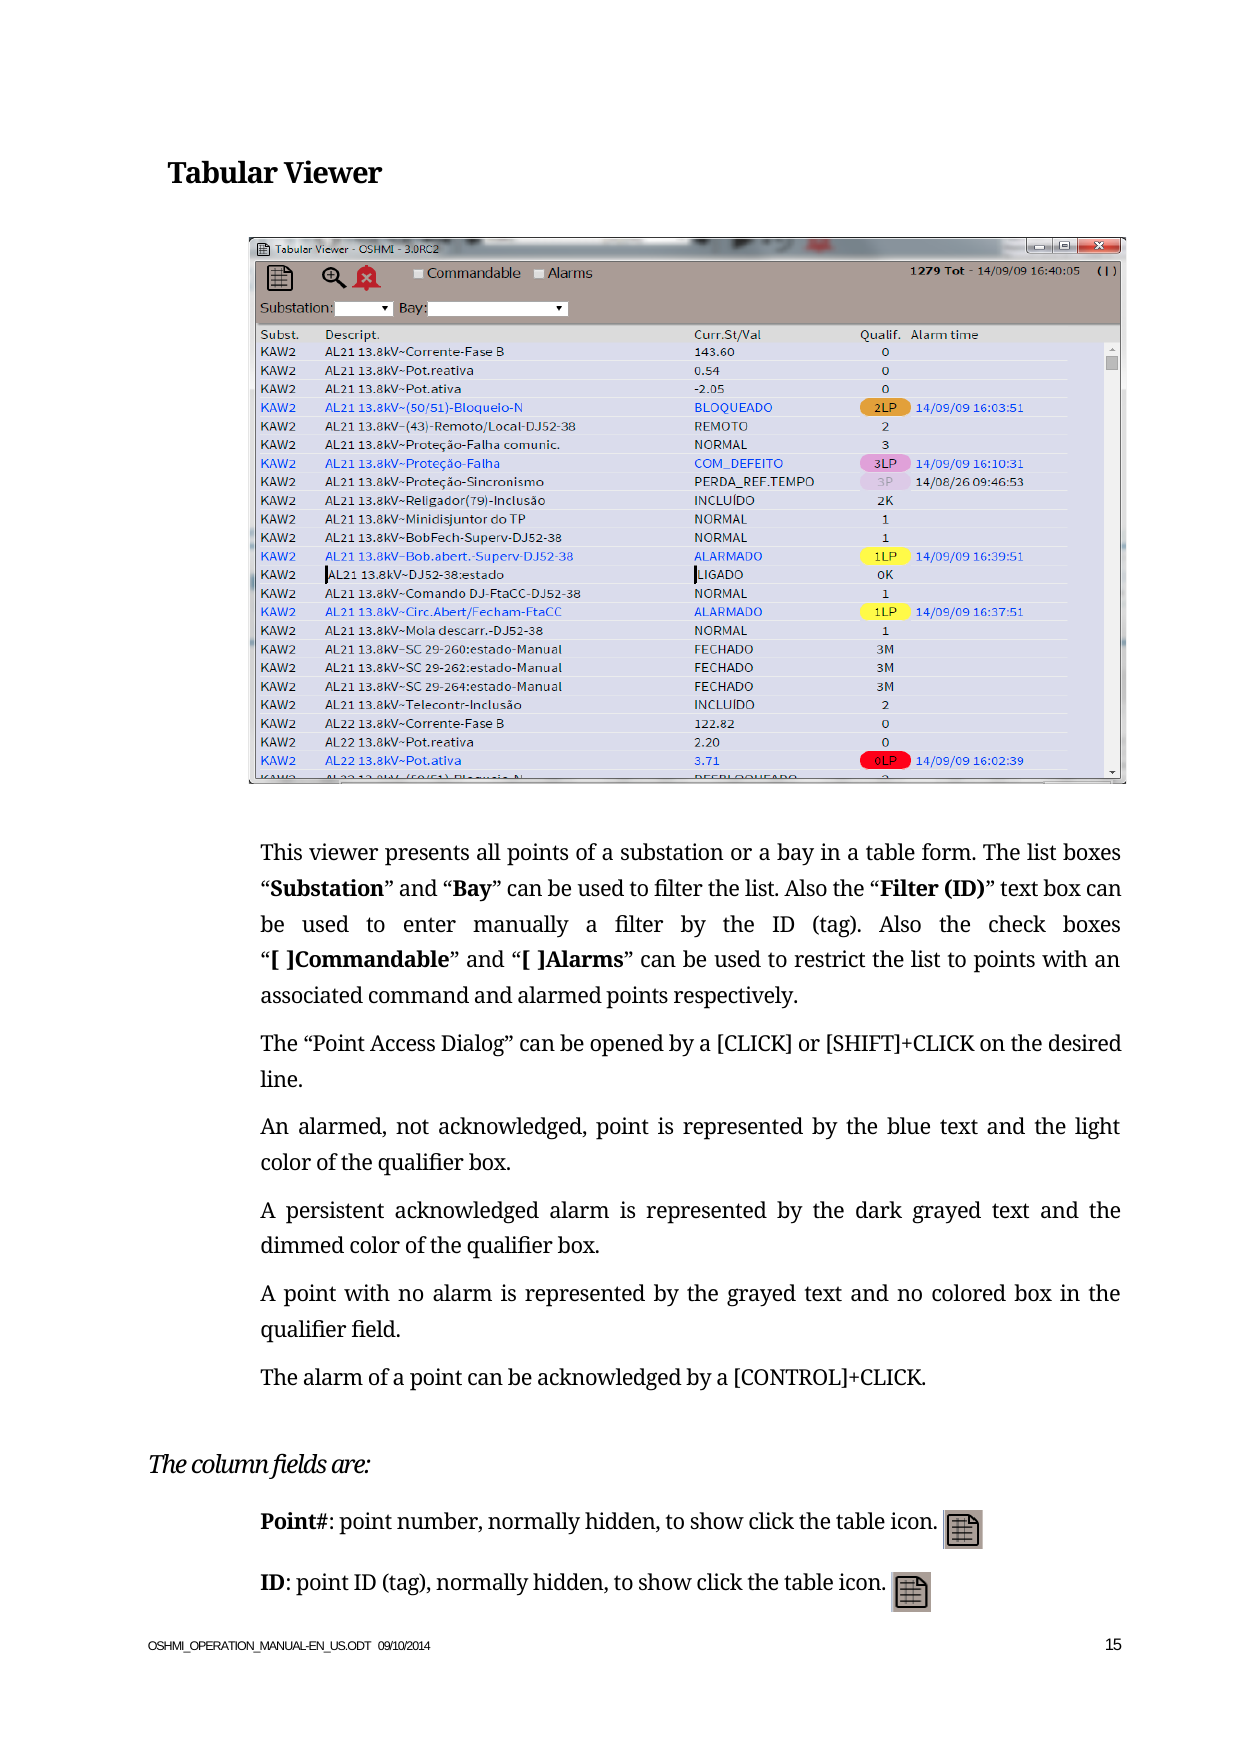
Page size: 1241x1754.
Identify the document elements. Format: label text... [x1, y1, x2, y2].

picture [943, 1510, 983, 1549]
text ID: point ID (tag), normally hidden, to show click the table icon. [260, 1567, 1122, 1611]
text Point#: point number, normally hidden, to show click the table icon. [260, 1506, 1122, 1549]
subtitle Tabular Viewer [161, 146, 1122, 211]
text A point with no alarm is represented by the grayed text and no colored box in the qualifier field. [260, 1278, 1122, 1344]
picture [891, 1572, 931, 1612]
picture [248, 237, 1127, 784]
text An alarmed, not acknowledged, point is represented by the blue text and the light color of the qualifier box. [260, 1111, 1122, 1177]
text The “Point Access Dialog” can be opened by a [CLICK] or [SHIFT]+CLICK on the desired line. [260, 1028, 1122, 1093]
text A persistent acknowledged alarm is represented by the dark grayed text and the dimmed color of the qualifier box. [260, 1195, 1122, 1260]
subtitle The column fields are: [148, 1447, 1122, 1481]
text The alarm of a point can be acknowledged by a [CONTROL]+CLICK. [260, 1362, 1122, 1391]
text This viewer presents all points of a substation or a bay in a table form. The list boxes “Substation” and “Bay” can be used to filter the list. Also the “Filter (ID)” text box can be used to enter manually a filter by the ID (tag). Also the check boxes “[ ]Commandable” and “[ ]Alarms” can be used to restrict the list to points with an associated command and alarmed points respectively. [260, 837, 1122, 1010]
